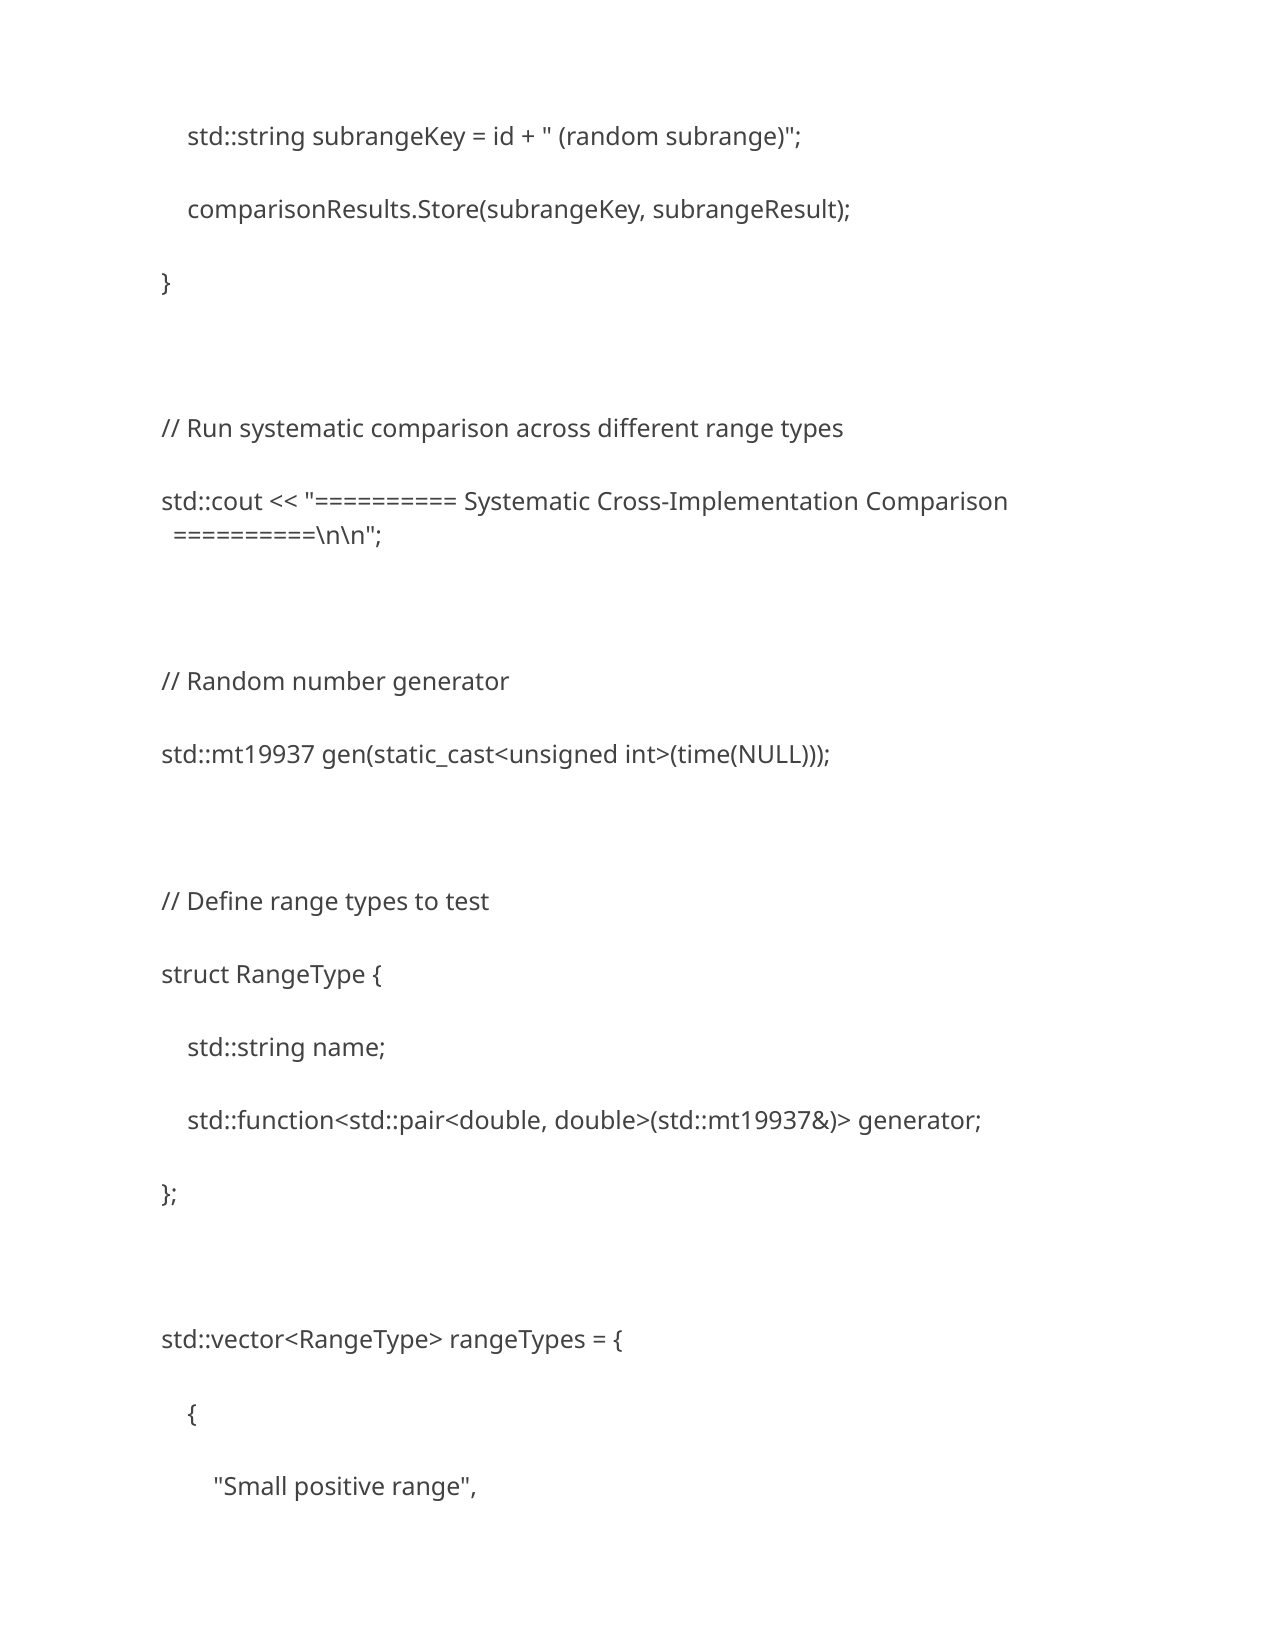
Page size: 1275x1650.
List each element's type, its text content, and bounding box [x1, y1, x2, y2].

text std::cout << "========== Systematic Cross-Implementation Comparison ==========\n\n"; [135, 484, 1157, 552]
text std::function<std::pair<double, double>(std::mt19937&)> generator; [135, 1103, 1157, 1137]
text // Define range types to test [135, 883, 1157, 917]
text // Random number generator [135, 664, 1157, 698]
text struct RangeType { [135, 957, 1157, 991]
text std::mt19937 gen(static_cast<unsigned int>(time(NULL))); [135, 737, 1157, 771]
text { [135, 1395, 1157, 1429]
text std::vector<RangeType> rangeTypes = { [135, 1322, 1157, 1356]
text comparisonResults.Store(subrangeKey, subrangeResult); [135, 191, 1157, 225]
text std::string subrangeKey = id + " (random subrange)"; [135, 118, 1157, 152]
text }; [135, 1176, 1157, 1210]
text // Run systematic comparison across different range types [135, 411, 1157, 445]
text std::string name; [135, 1030, 1157, 1064]
text } [135, 264, 1157, 298]
text "Small positive range", [135, 1468, 1157, 1502]
